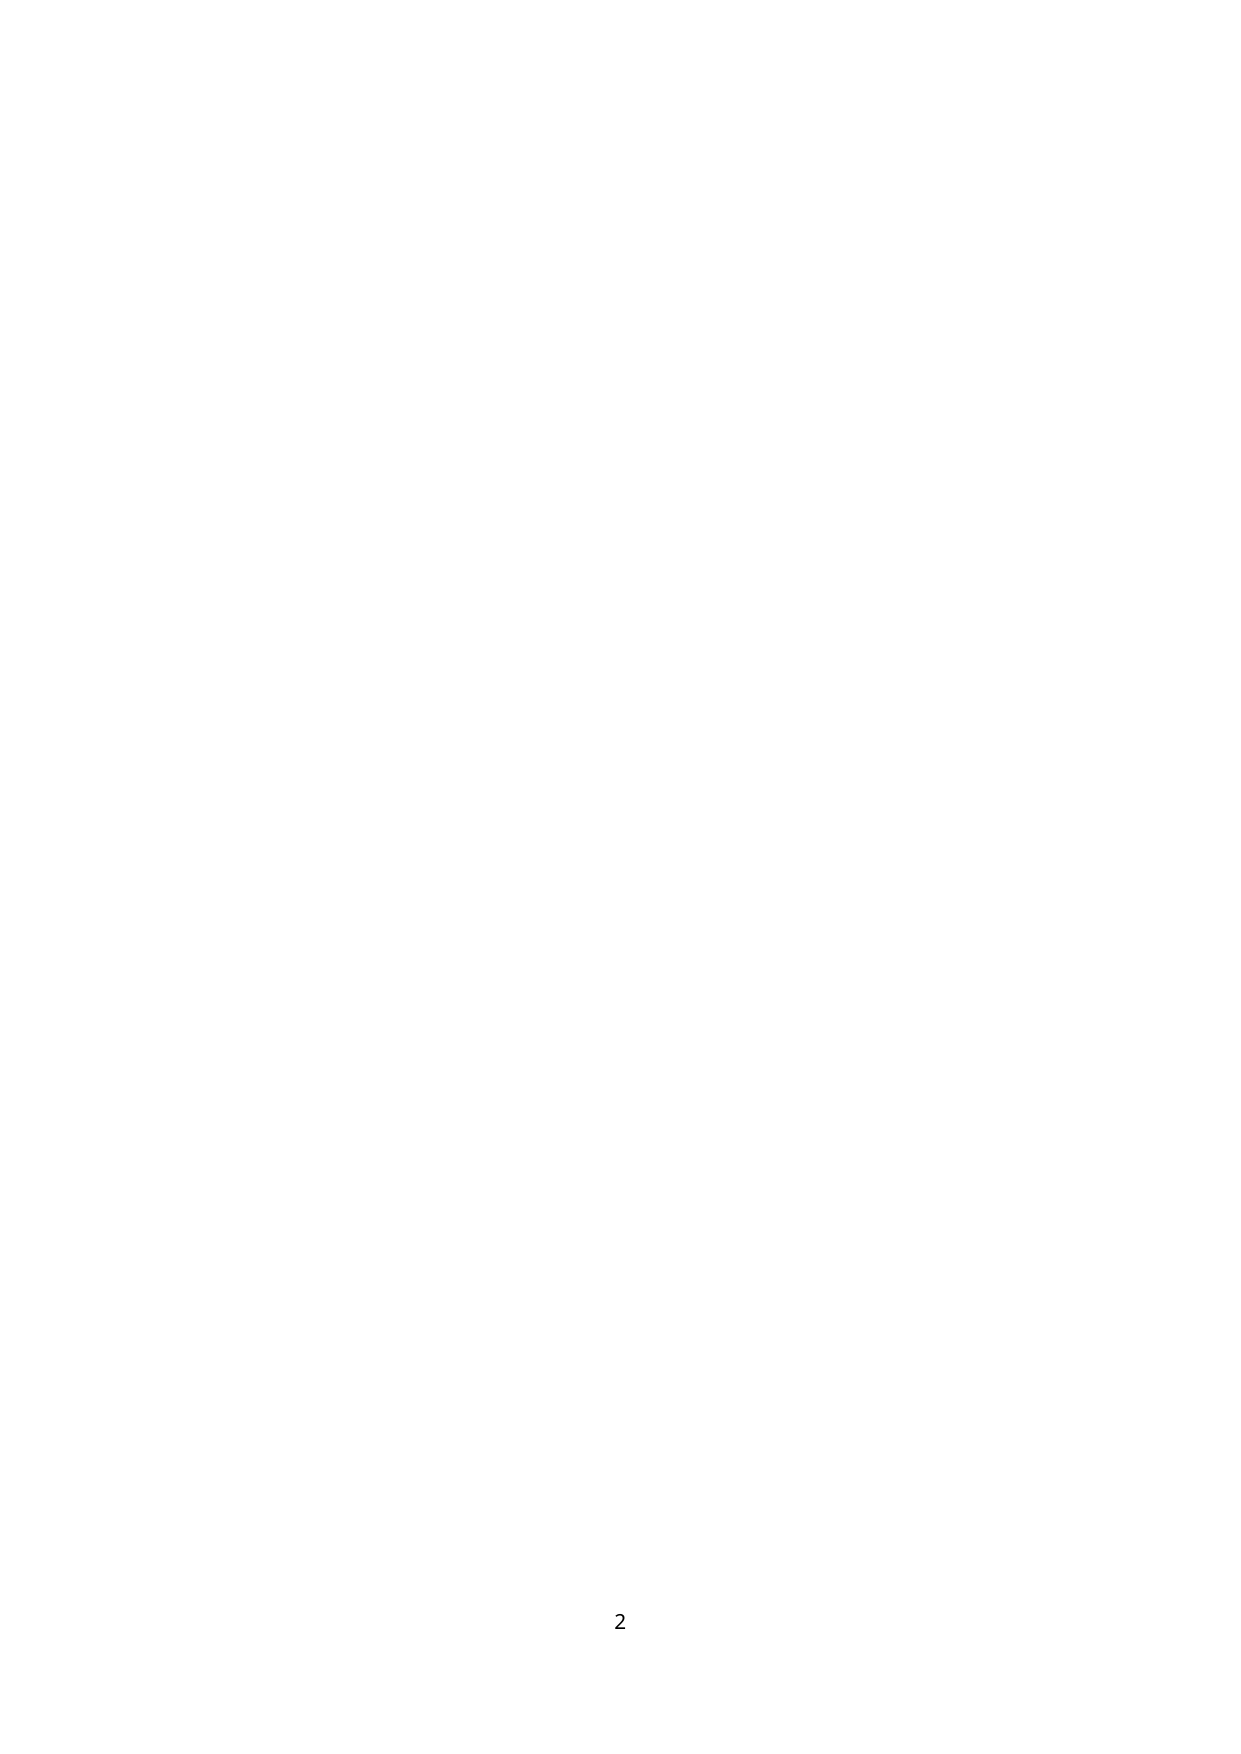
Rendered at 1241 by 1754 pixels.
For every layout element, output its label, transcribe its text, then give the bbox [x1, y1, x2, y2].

text <Sender's name> [118, 182, 1122, 210]
